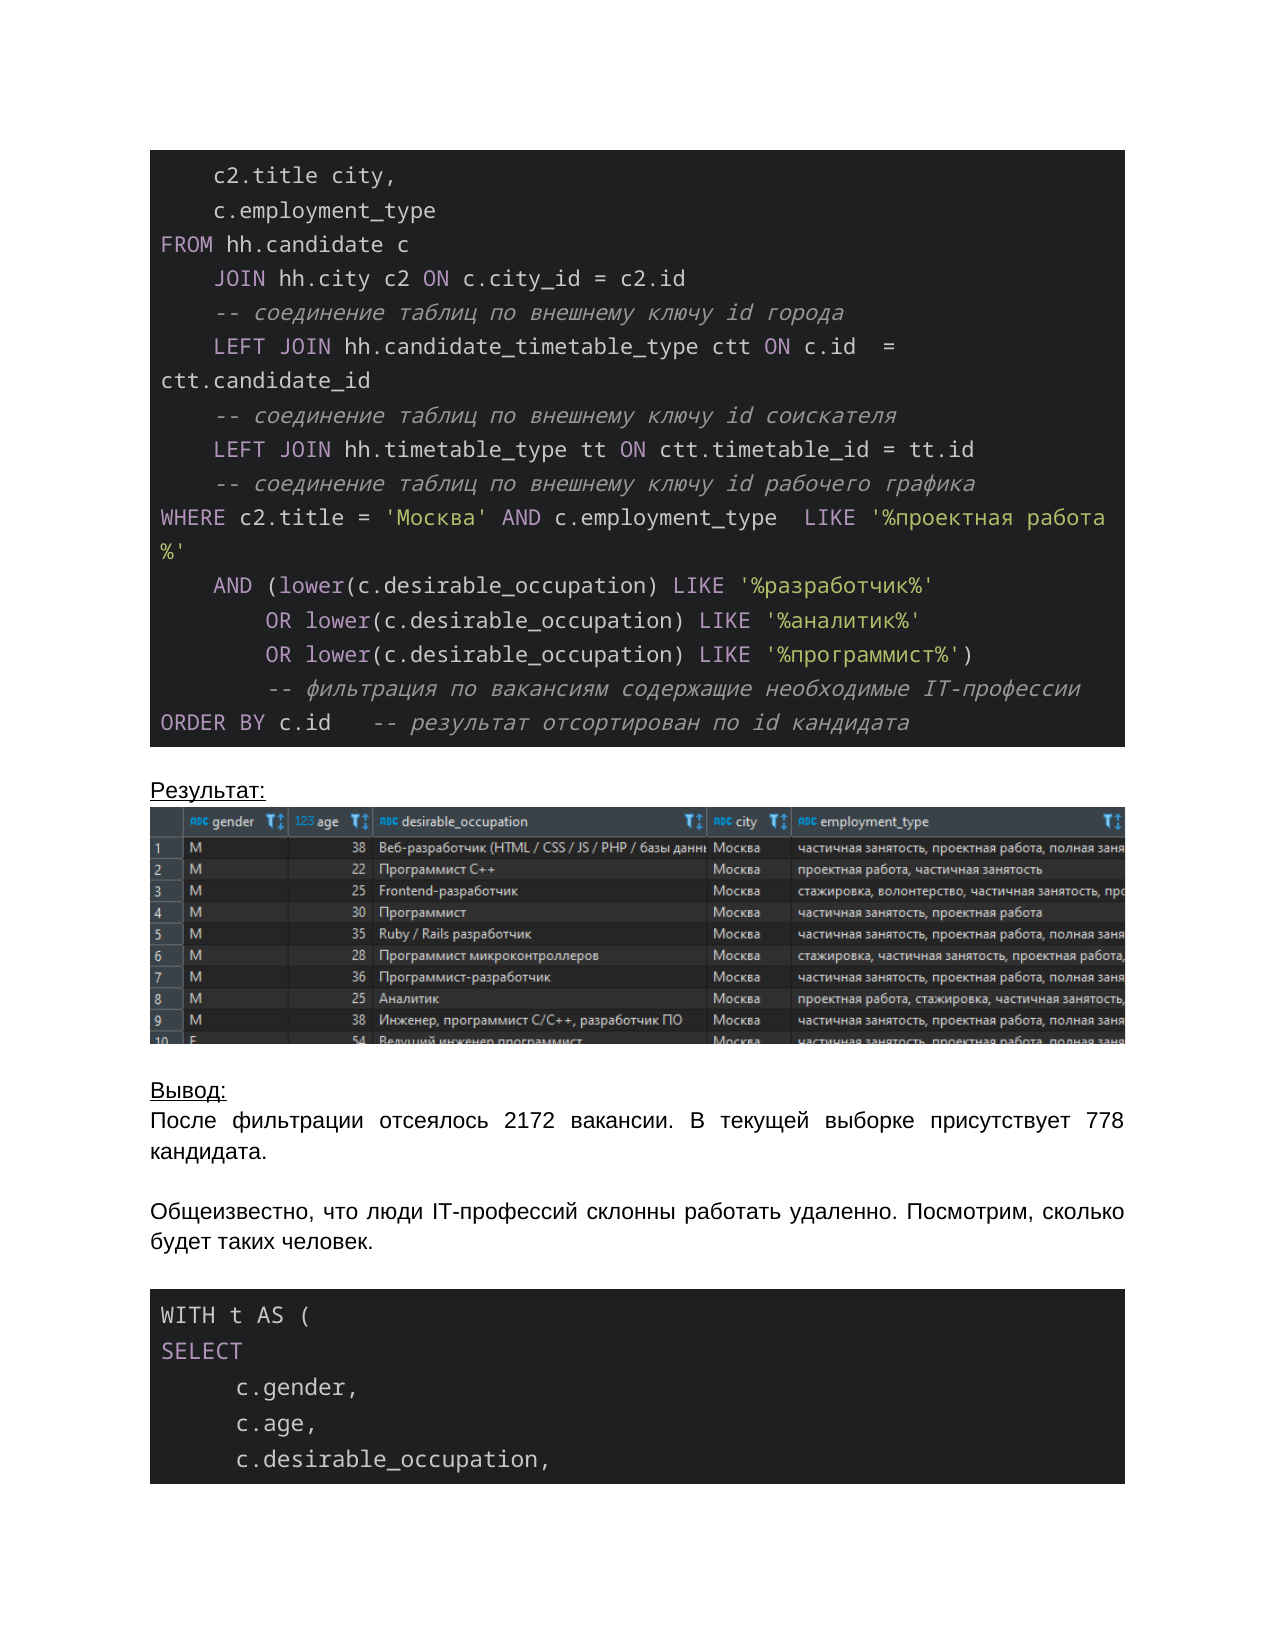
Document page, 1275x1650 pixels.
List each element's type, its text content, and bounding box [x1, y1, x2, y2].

text Вывод: [150, 1077, 1125, 1103]
text После фильтрации отсеялось 2172 вакансии. В текущей выборке присутствует 778 кандидата. [150, 1107, 1125, 1164]
table_header WITH t AS ( SELECT c.gender, c.age, c.desirable_occupation, [150, 1289, 1125, 1484]
table_header c2.title city, c.employment_type FROM hh.candidate c JOIN hh.city c2 ON c.city_id = c2.id -- соединение таблиц по внешнему ключу id города LEFT JOIN hh.candidate_timetable_type ctt ON c.id = ctt.candidate_id -- соединение таблиц по внешнему ключу id соискателя LEFT JOIN hh.timetable_type tt ON ctt.timetable_id = tt.id -- соединение таблиц по внешнему ключу id рабочего графика WHERE c2.title = 'Москва' AND c.employment_type LIKE '%проектная работа%' AND (lower(c.desirable_occupation) LIKE '%разработчик%' OR lower(c.desirable_occupation) LIKE '%аналитик%' OR lower(c.desirable_occupation) LIKE '%программист%') -- фильтрация по вакансиям содержащие необходимые IT-профессии ORDER BY c.id -- результат отсортирован по id кандидата [150, 150, 1125, 747]
text Результат: [150, 777, 1125, 804]
picture [150, 807, 1125, 1044]
text Общеизвестно, что люди IT-профессий склонны работать удаленно. Посмотрим, сколько будет таких человек. [150, 1198, 1125, 1254]
